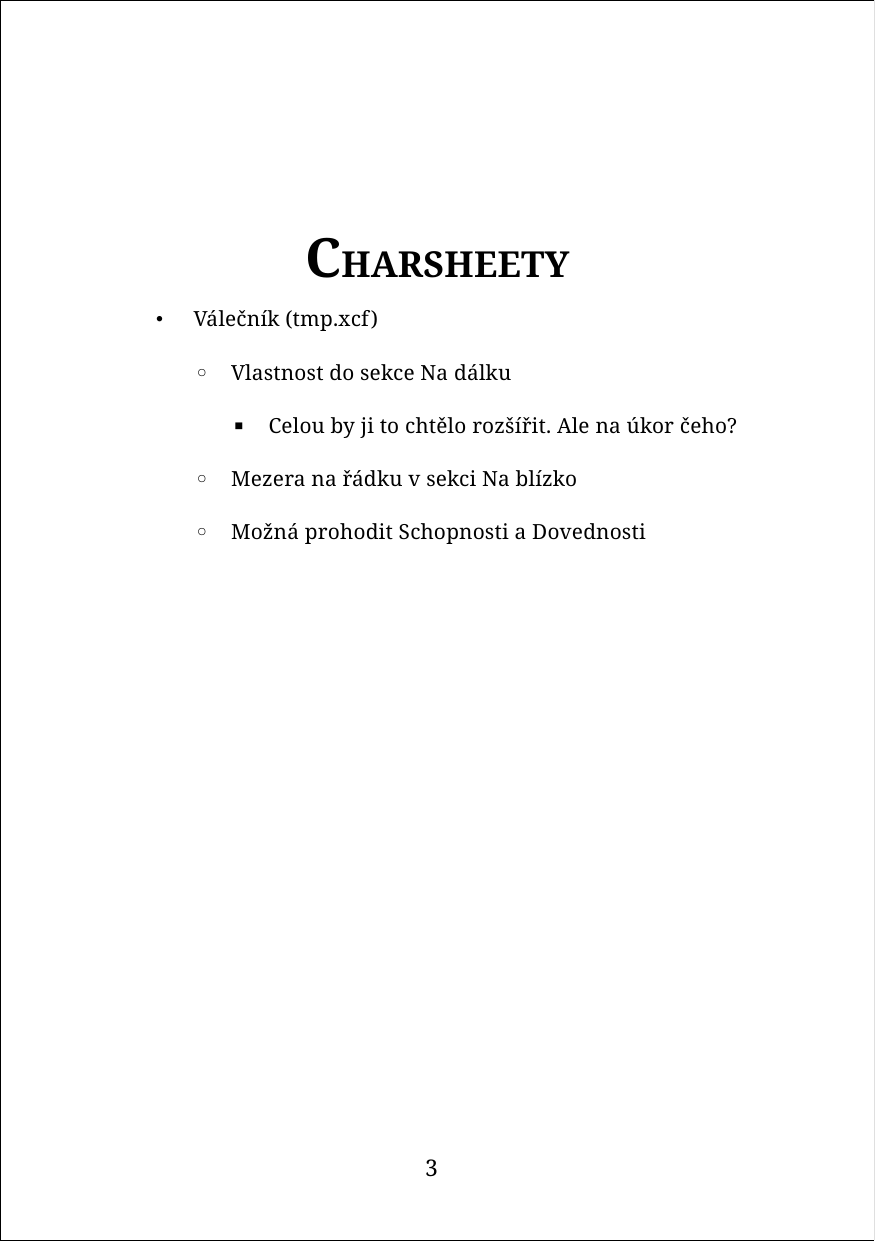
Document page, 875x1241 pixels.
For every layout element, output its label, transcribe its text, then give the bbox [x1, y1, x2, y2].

list Mezera na řádku v sekci Na blízko [193, 464, 756, 493]
subtitle Charsheety [118, 219, 756, 293]
list Válečník (tmp.xcf) [156, 304, 756, 333]
list Vlastnost do sekce Na dálku [193, 358, 756, 386]
list Možná prohodit Schopnosti a Dovednosti [193, 517, 756, 546]
list Celou by ji to chtělo rozšířit. Ale na úkor čeho? [231, 411, 756, 439]
